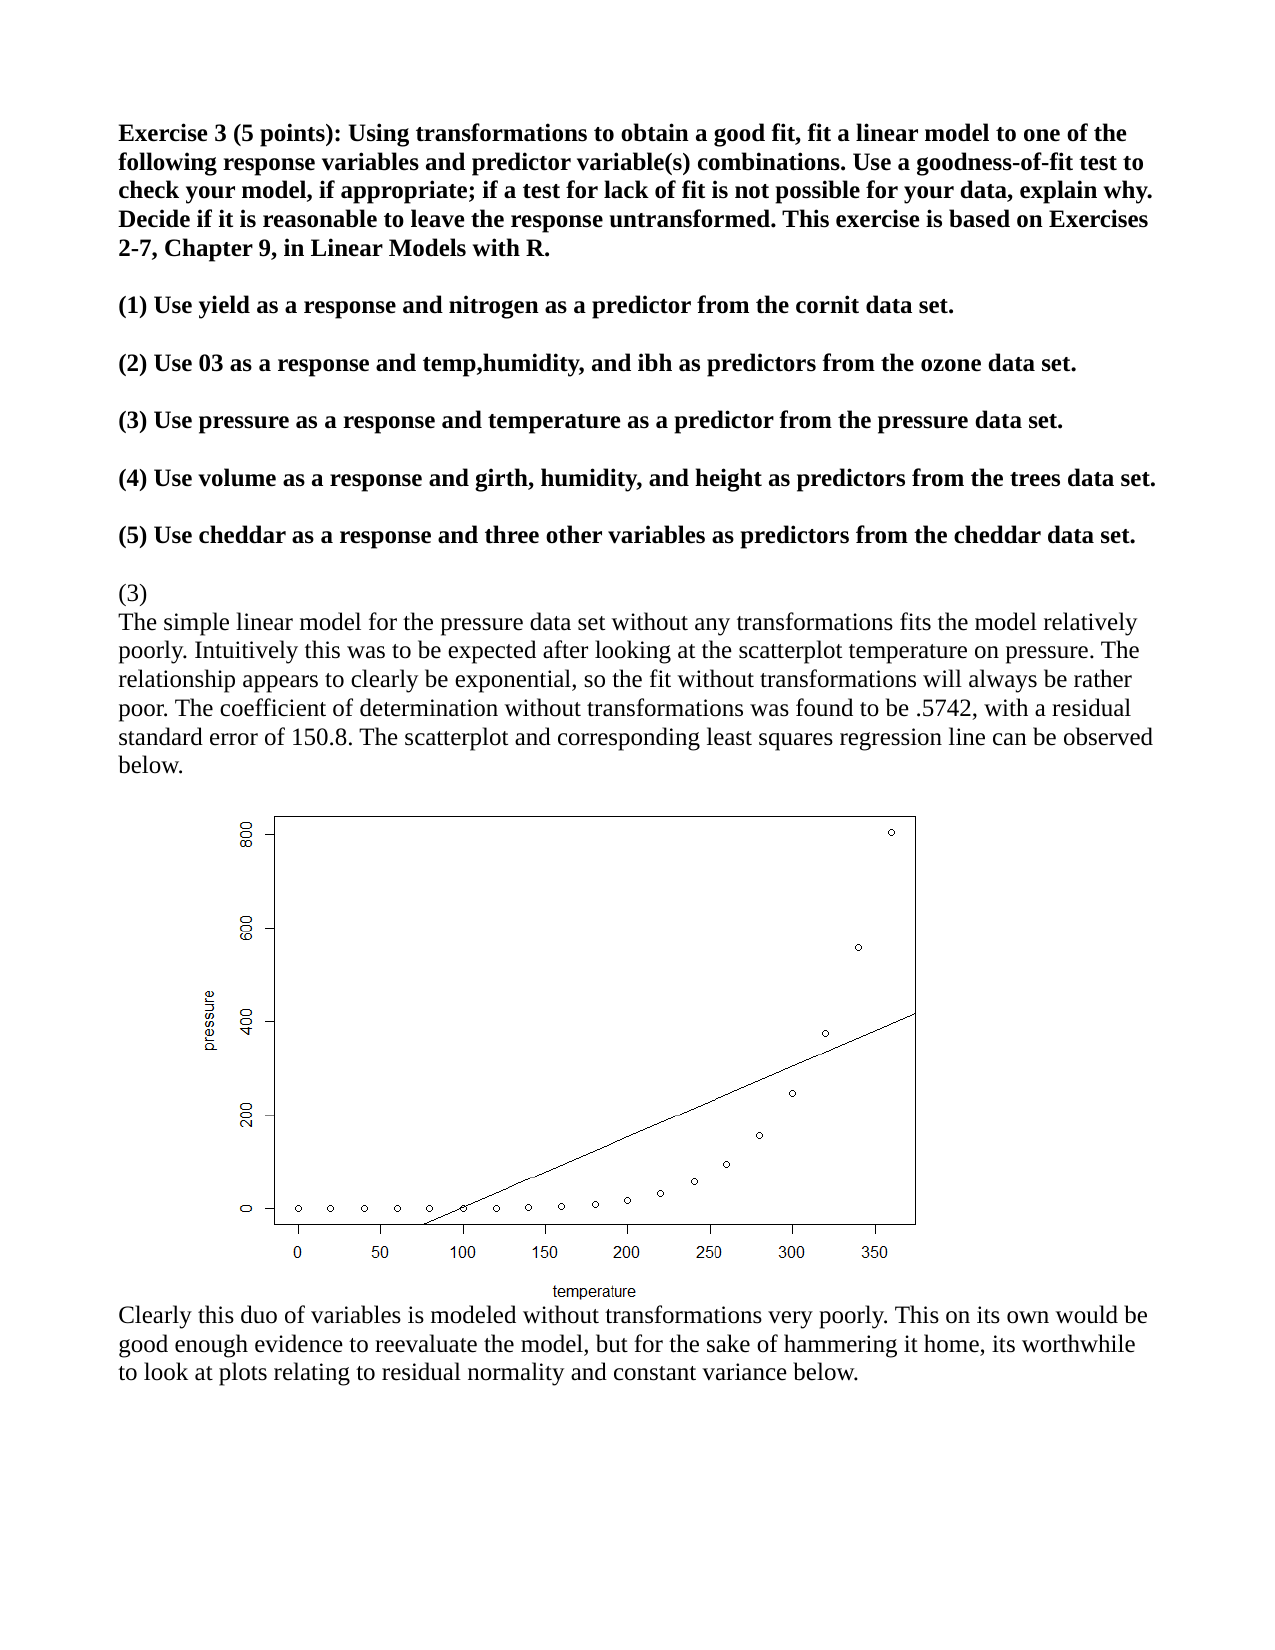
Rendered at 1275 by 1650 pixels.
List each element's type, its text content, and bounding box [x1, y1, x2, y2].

text (3) Use pressure as a response and temperature as a predictor from the pressure data set. [118, 406, 1157, 434]
text The simple linear model for the pressure data set without any transformations fits the model relatively poorly. Intuitively this was to be expected after looking at the scatterplot temperature on pressure. The relationship appears to clearly be exponential, so the fit without transformations will always be rather poor. The coefficient of determination without transformations was found to be .5742, with a residual standard error of 150.8. The scatterplot and corresponding least squares regression line can be observed below. [118, 607, 1157, 779]
text (5) Use cheddar as a response and three other variables as predictors from the cheddar data set. [118, 521, 1157, 549]
text (3) [118, 578, 1157, 607]
text Clearly this duo of variables is modeled without transformations very poorly. This on its own would be good enough evidence to reevaluate the model, but for the sake of hammering it home, its worthwhile to look at plots relating to residual normality and constant variance below. [118, 1172, 1157, 1386]
picture [201, 809, 921, 1300]
text (2) Use 03 as a response and temp,humidity, and ibh as predictors from the ozone data set. [118, 348, 1157, 377]
text Exercise 3 (5 points): Using transformations to obtain a good fit, fit a linear model to one of the following response variables and predictor variable(s) combinations. Use a goodness-of-fit test to check your model, if appropriate; if a test for lack of fit is not possible for your data, explain why. Decide if it is reasonable to leave the response untransformed. This exercise is based on Exercises 2-7, Chapter 9, in Linear Models with R. [118, 118, 1157, 262]
text (4) Use volume as a response and girth, humidity, and height as predictors from the trees data set. [118, 463, 1157, 492]
text (1) Use yield as a response and nitrogen as a predictor from the cornit data set. [118, 291, 1157, 319]
